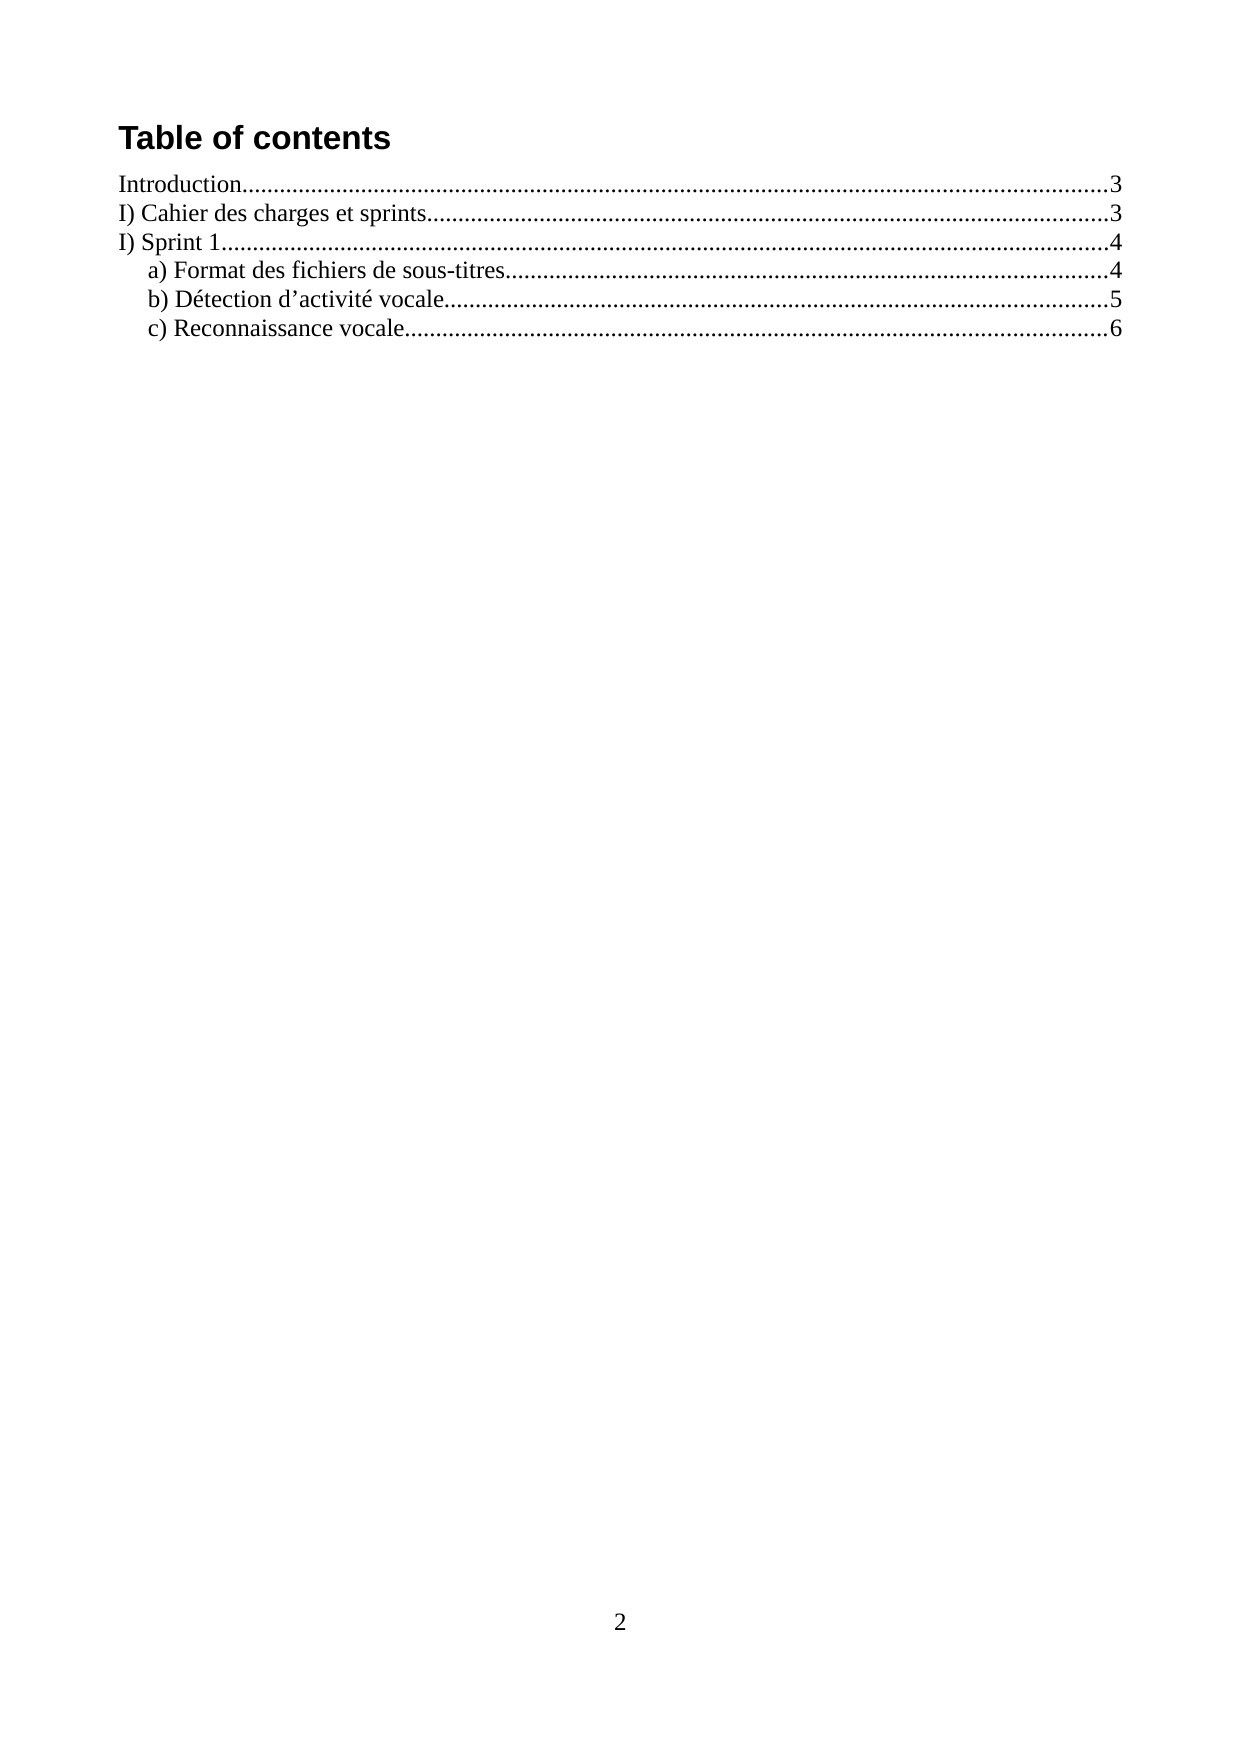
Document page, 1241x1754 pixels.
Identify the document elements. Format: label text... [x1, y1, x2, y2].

text I) Sprint 1 4 [118, 227, 1122, 255]
text a) Format des fichiers de sous-titres 4 [148, 255, 1122, 284]
text I) Cahier des charges et sprints 3 [118, 198, 1122, 227]
subtitle Table of contents [118, 118, 1122, 157]
text c) Reconnaissance vocale 6 [148, 313, 1122, 342]
text b) Détection d’activité vocale 5 [148, 284, 1122, 313]
text Introduction 3 [118, 169, 1122, 198]
